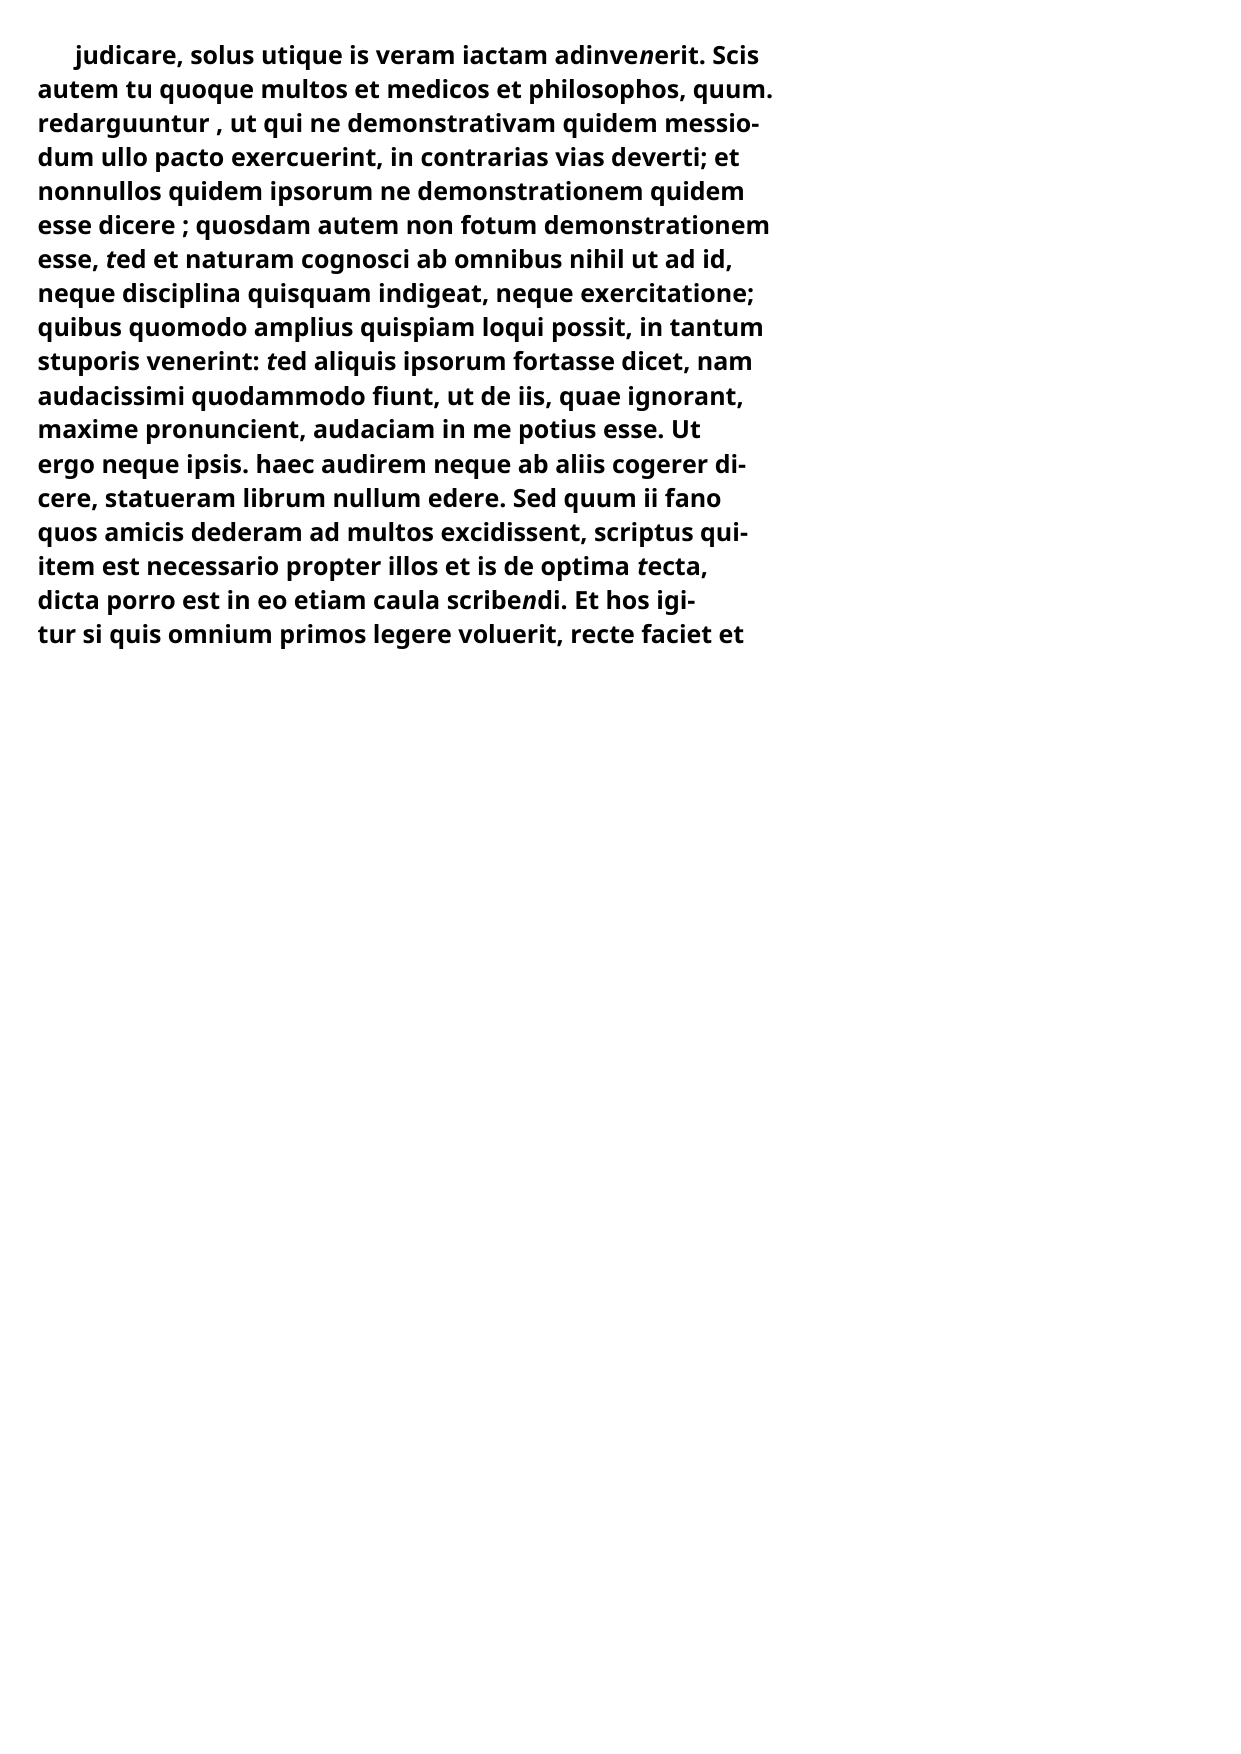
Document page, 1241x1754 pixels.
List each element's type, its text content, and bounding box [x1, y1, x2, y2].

text judicare, solus utique is veram iactam adinvenerit. Scis autem tu quoque multos et medicos et philosophos, quum. redarguuntur , ut qui ne demonstrativam quidem messio- dum ullo pacto exercuerint, in contrarias vias deverti; et nonnullos quidem ipsorum ne demonstrationem quidem esse dicere ; quosdam autem non fotum demonstrationem esse, ted et naturam cognosci ab omnibus nihil ut ad id, neque disciplina quisquam indigeat, neque exercitatione; quibus quomodo amplius quispiam loqui possit, in tantum stuporis venerint: ted aliquis ipsorum fortasse dicet, nam audacissimi quodammodo fiunt, ut de iis, quae ignorant, maxime pronuncient, audaciam in me potius esse. Ut ergo neque ipsis. haec audirem neque ab aliis cogerer di- cere, statueram librum nullum edere. Sed quum ii fano quos amicis dederam ad multos excidissent, scriptus qui- item est necessario propter illos et is de optima tecta, dicta porro est in eo etiam caula scribendi. Et hos igi- tur si quis omnium primos legere voluerit, recte faciet et [37, 37, 1203, 651]
